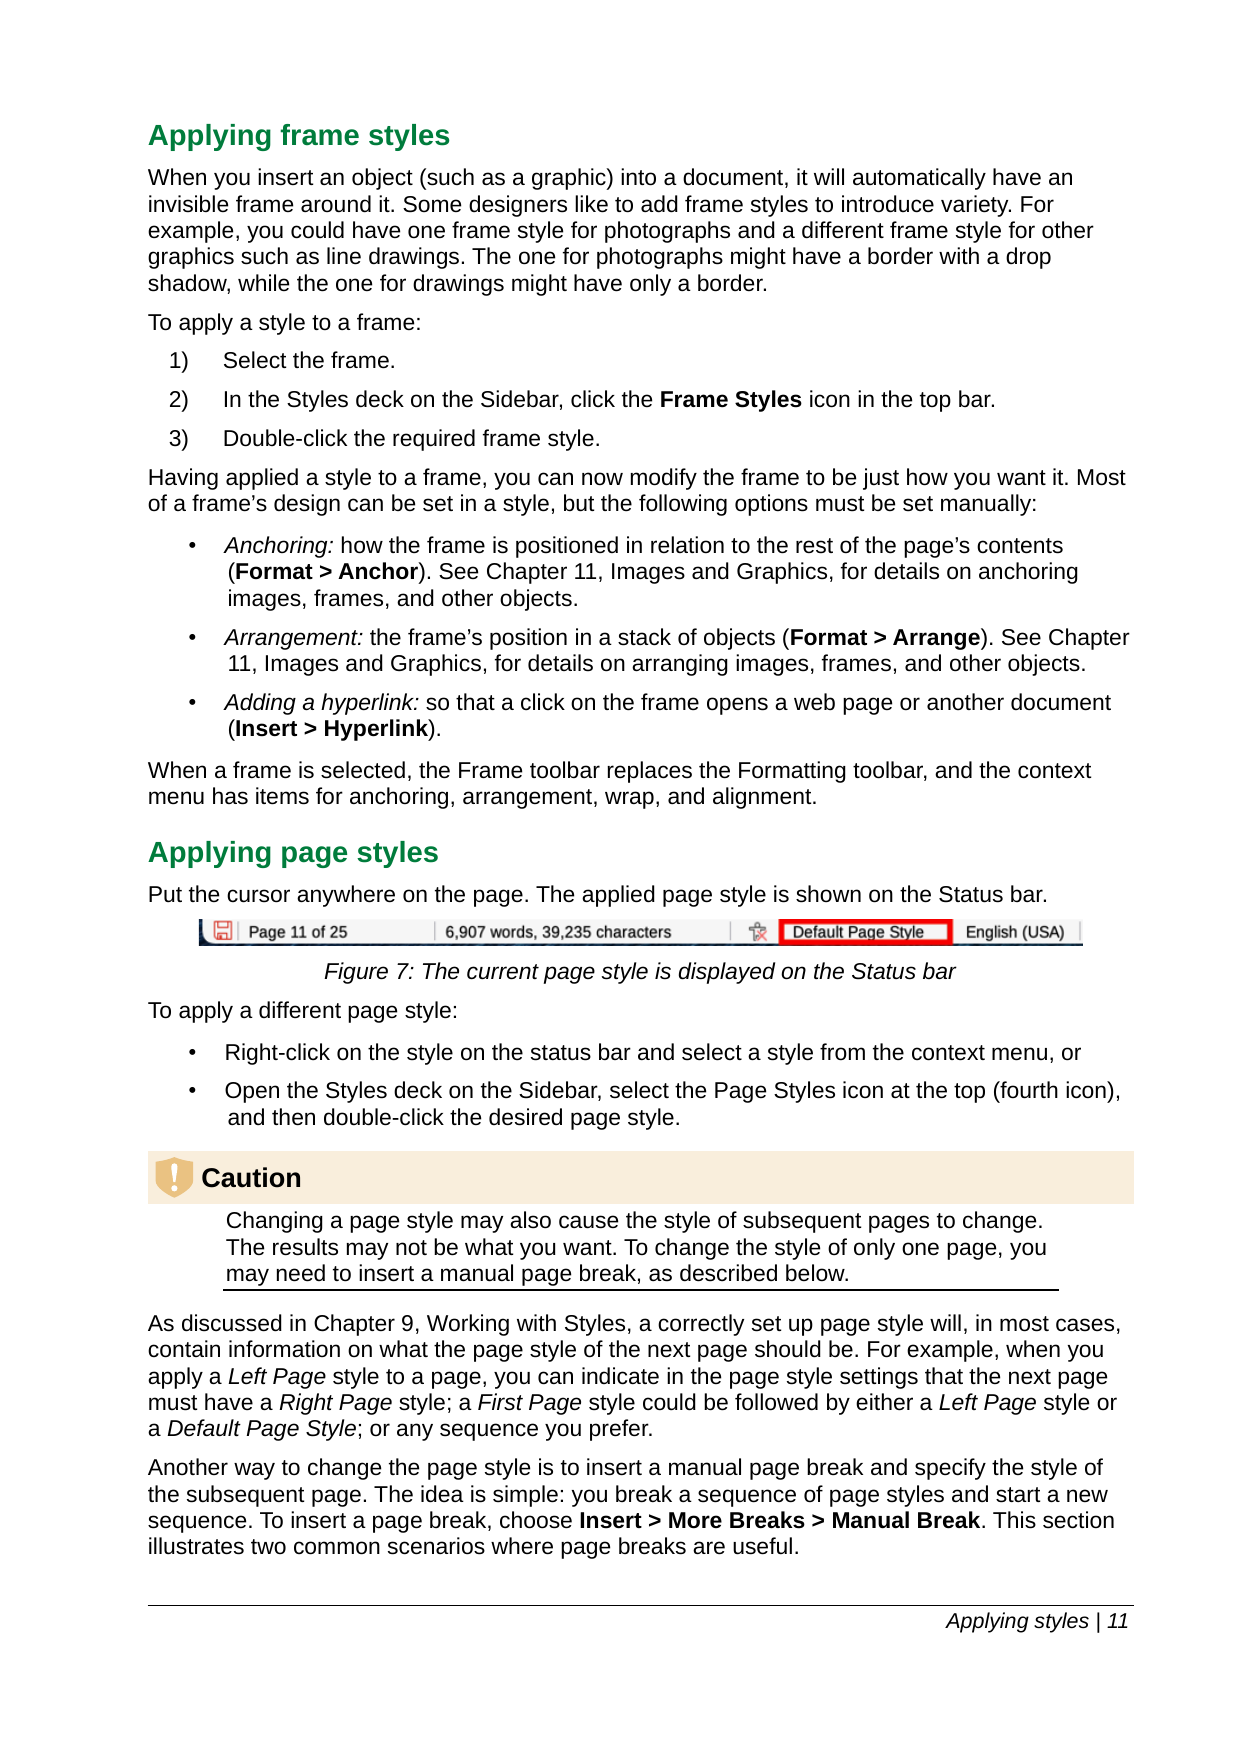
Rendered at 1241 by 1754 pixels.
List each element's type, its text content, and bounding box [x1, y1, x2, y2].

list In the Styles deck on the Sidebar, click the Frame Styles icon in the top bar. [189, 386, 1134, 412]
text Another way to change the page style is to insert a manual page break and specify the style of the subsequent page. The idea is simple: you break a sequence of page styles and start a new sequence. To insert a page break, choose Insert > More Breaks > Manual Break. This section illustrates two common scenarios where page breaks are useful. [148, 1454, 1134, 1560]
list To apply a style to a frame: [148, 308, 1134, 335]
text To apply a different page style: [148, 997, 1134, 1023]
list Anchoring: how the frame is positioned in relation to the rest of the page’s contents (Format > Anchor). See Chapter 11, Images and Graphics, for details on anchoring images, frames, and other objects. [185, 529, 1134, 611]
subtitle Applying frame styles [148, 118, 1134, 152]
text As discussed in Chapter 9, Working with Styles, a correctly set up page style will, in most cases, contain information on what the page style of the next page should be. For example, when you apply a Left Page style to a page, you can indicate in the page style settings that the next page must have a Right Page style; a First Page style could be followed by either a Left Page style or a Default Page Style; or any sequence you prefer. [148, 1310, 1134, 1442]
list Select the frame. [189, 347, 1134, 374]
text When you insert an object (such as a graphic) into a document, it will automatically have an invisible frame around it. Some designers like to add frame styles to introduce variety. For example, you could have one frame style for photographs and a different frame style for other graphics such as line drawings. The one for photographs might have a border with a drop shadow, while the one for drawings might have only a border. [148, 164, 1134, 296]
subtitle Caution [148, 1151, 1134, 1204]
text Put the cursor anywhere on the page. The applied page style is shown on the Status bar. [148, 881, 1134, 907]
list Having applied a style to a frame, you can now modify the frame to be just how you want it. Most of a frame’s design can be set in a style, but the following options must be set manually: [148, 464, 1134, 517]
list Right-click on the style on the status bar and select a style from the context menu, or [185, 1036, 1134, 1065]
picture [198, 919, 1083, 946]
text Changing a page style may also cause the style of subsequent pages to change. The results may not be what you want. To change the style of only one page, you may need to insert a manual page break, as described below. [223, 1204, 1059, 1289]
subtitle Applying page styles [148, 834, 1134, 868]
list Arrangement: the frame’s position in a stack of objects (Format > Arrange). See Chapter 11, Images and Graphics, for details on arranging images, frames, and other objects. [185, 621, 1134, 676]
list Double-click the required frame style. [189, 425, 1134, 451]
text When a frame is selected, the Frame toolbar replaces the Formatting toolbar, and the context menu has items for anchoring, arrangement, wrap, and alignment. [148, 757, 1134, 809]
list Open the Styles deck on the Sidebar, select the Page Styles icon at the top (fourth icon), and then double-click the desired page style. [185, 1074, 1134, 1133]
list Adding a hyperlink: so that a click on the frame opens a web page or another document (Insert > Hyperlink). [185, 686, 1134, 744]
text Figure 7: The current page style is displayed on the Status bar [197, 958, 1085, 984]
